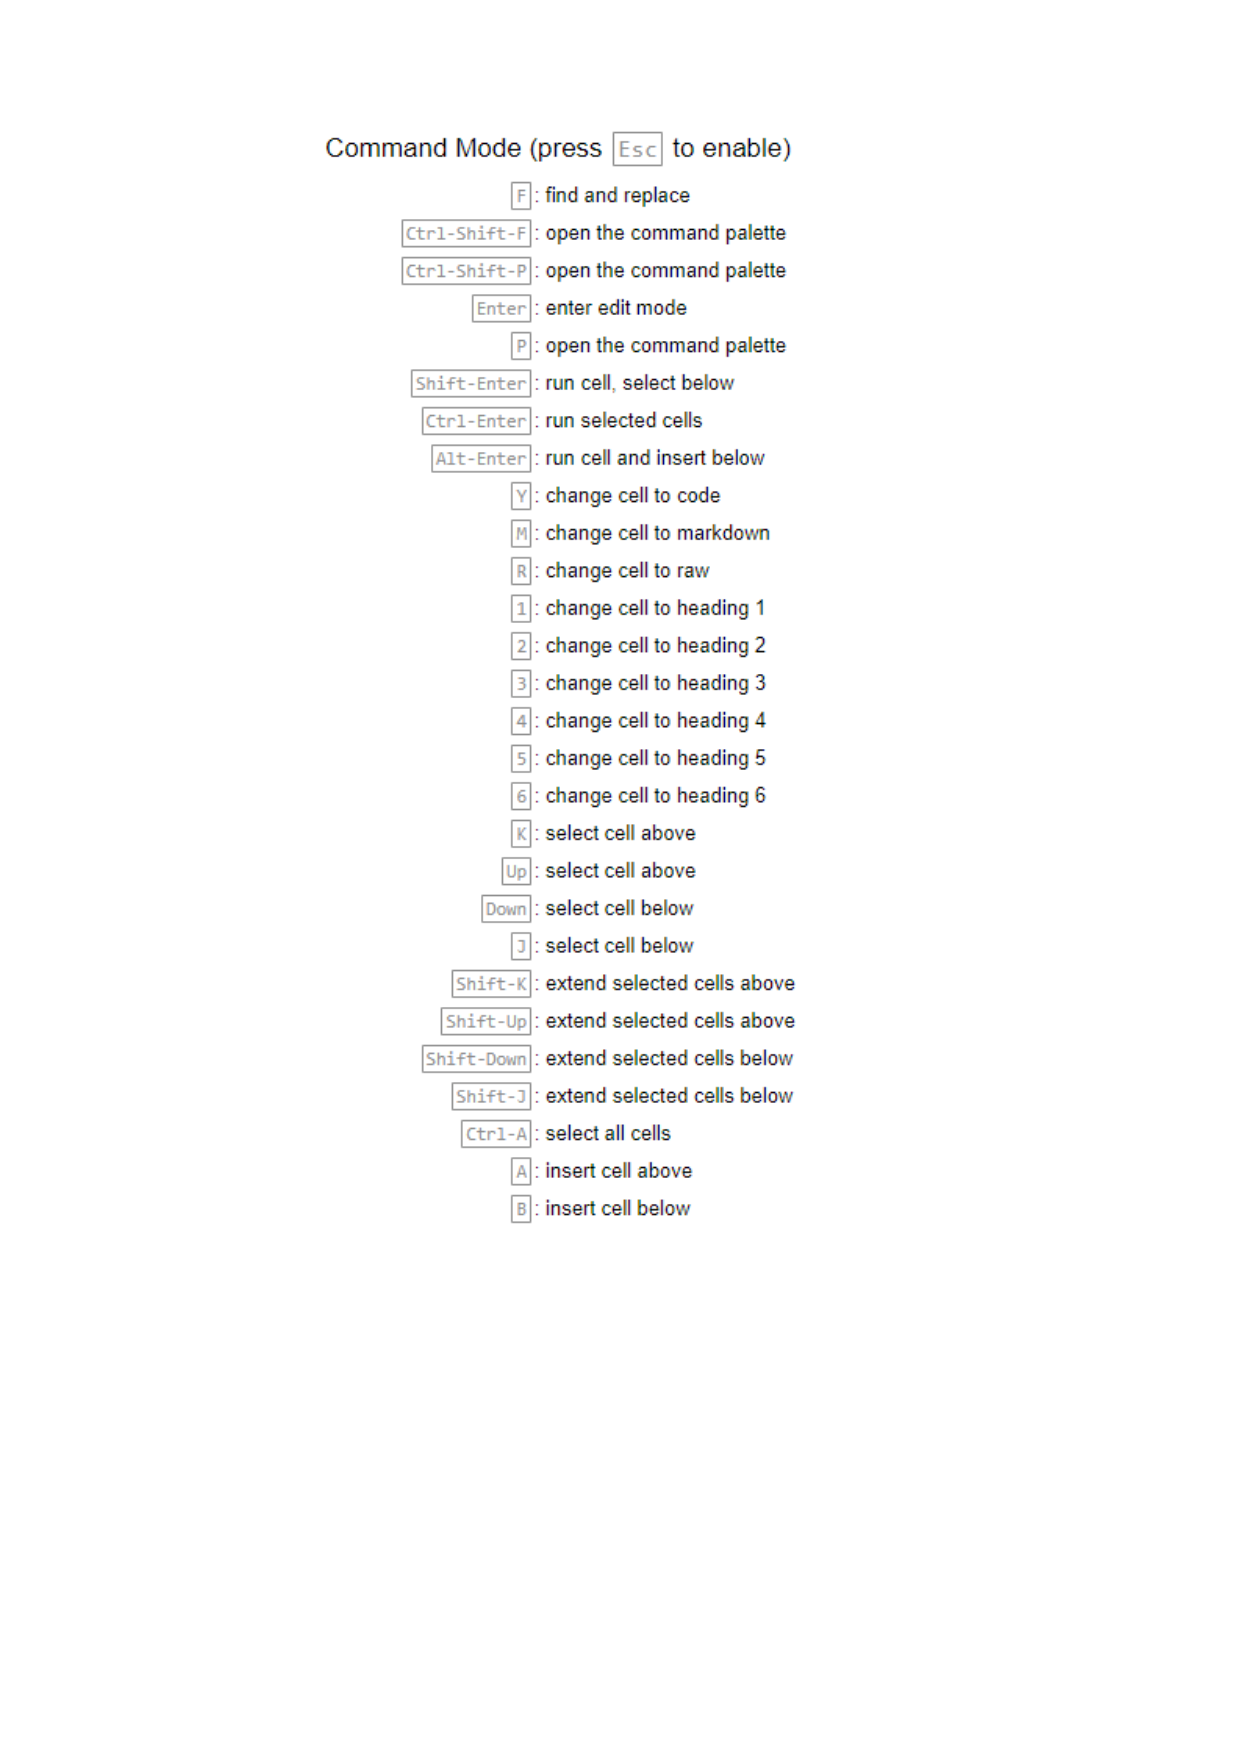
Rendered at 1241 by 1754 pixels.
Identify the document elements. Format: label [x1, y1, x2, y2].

picture [319, 118, 921, 1228]
